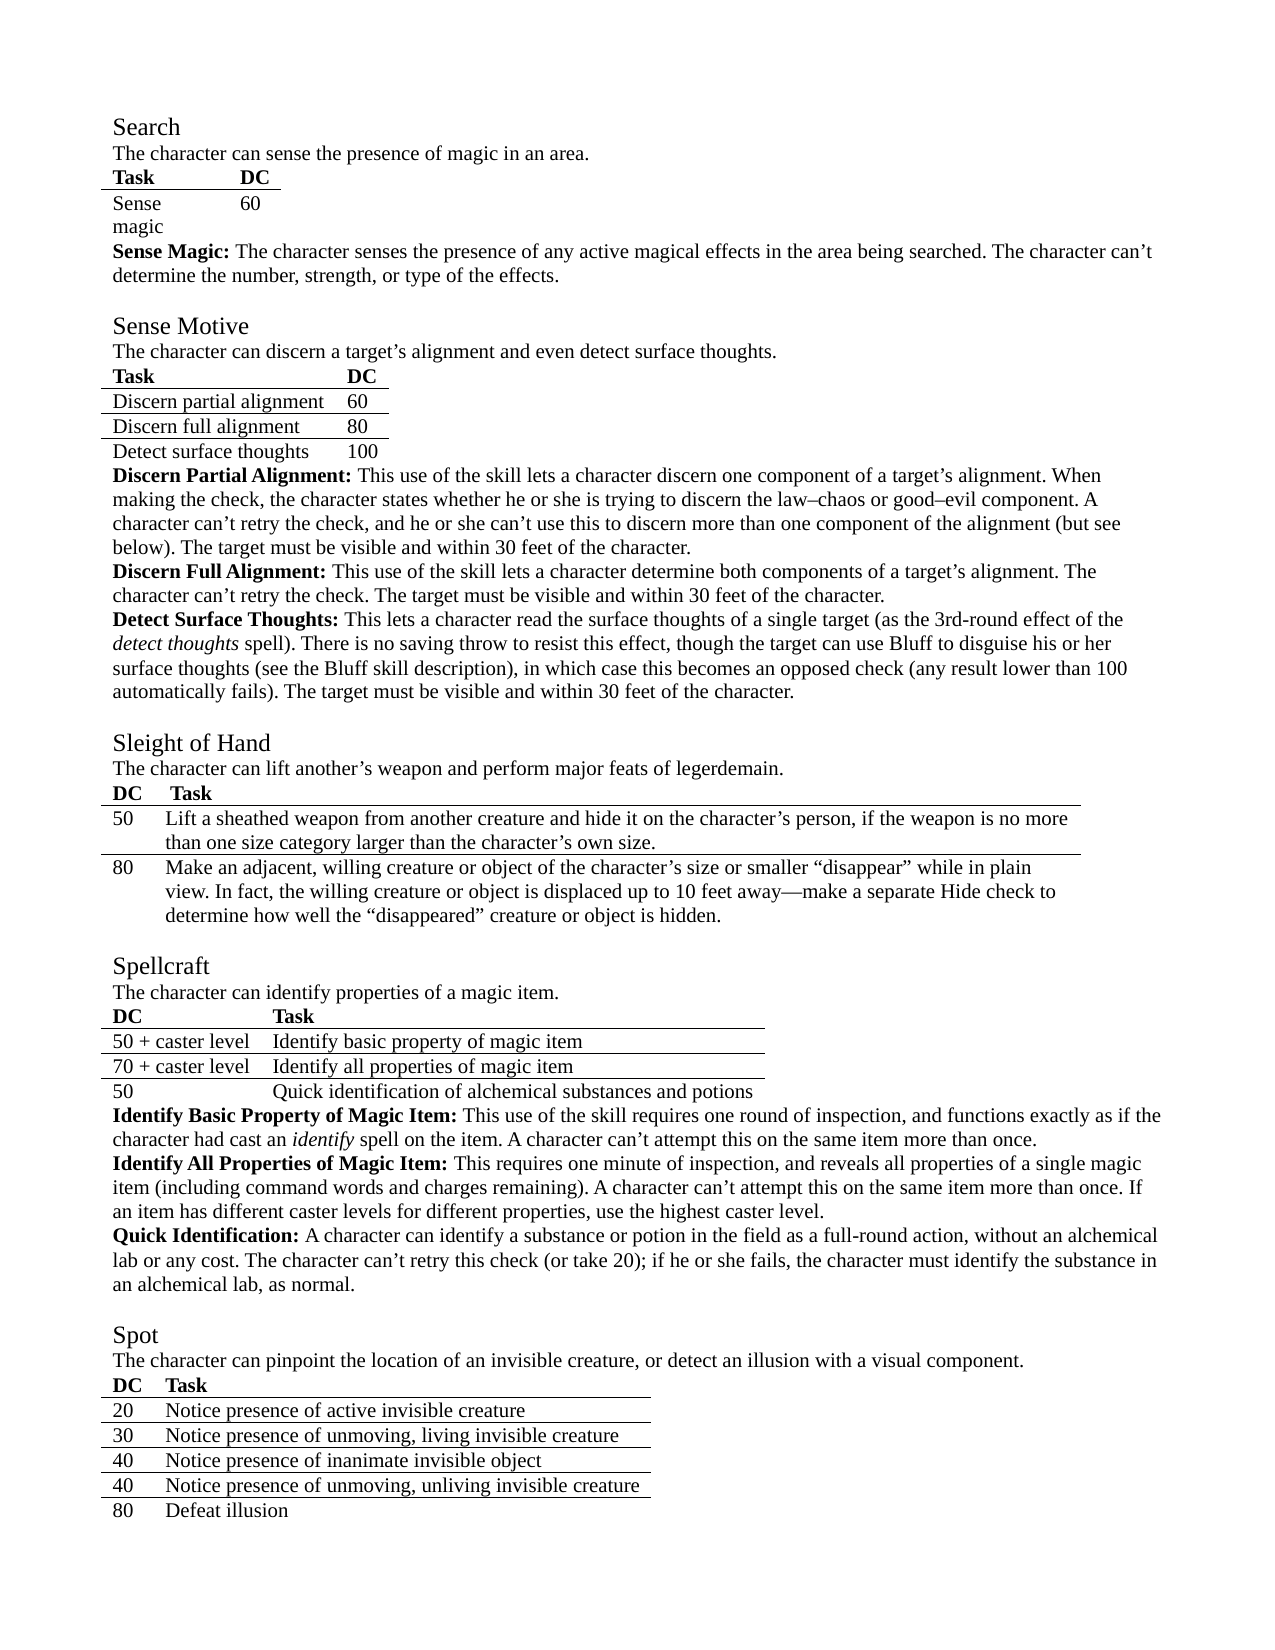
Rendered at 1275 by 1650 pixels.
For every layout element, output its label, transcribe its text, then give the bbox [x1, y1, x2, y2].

table_cell Sense magic [101, 190, 228, 238]
table_cell Discern partial alignment [101, 389, 336, 413]
table_cell 50 [101, 1079, 261, 1103]
text The character can lift another’s weapon and perform major feats of legerdemain. [112, 756, 1162, 780]
table_cell Lift a sheathed weapon from another creature and hide it on the character’s person, if the weapon is no more than one size category larger than the character’s own size. [154, 806, 1081, 854]
table_cell 60 [229, 190, 281, 238]
subtitle Spellcraft [112, 951, 1162, 980]
table_cell 40 [101, 1448, 154, 1472]
table_cell 50 + caster level [101, 1029, 261, 1053]
table_header Task [101, 165, 228, 189]
table_cell Make an adjacent, willing creature or object of the character’s size or smaller “disappear” while in plain view. In fact, the willing creature or object is displaced up to 10 feet away—make a separate Hide check to determine how well the “disappeared” creature or object is hidden. [154, 855, 1081, 927]
subtitle Search [112, 112, 1162, 141]
table_cell 70 + caster level [101, 1054, 261, 1078]
table_header DC [101, 1373, 154, 1397]
table_cell Detect surface thoughts [101, 439, 336, 463]
table_header DC [336, 364, 389, 388]
table_header Task [154, 1373, 651, 1397]
subtitle Spot [112, 1320, 1162, 1348]
text Detect Surface Thoughts: This lets a character read the surface thoughts of a single target (as the 3rd-round effect of the detect thoughts spell). There is no saving throw to resist this effect, though the target can use Bluff to disguise his or her surface thoughts (see the Bluff skill description), in which case this becomes an opposed check (any result lower than 100 automatically fails). The target must be visible and within 30 feet of the character. [112, 607, 1162, 703]
subtitle Sense Motive [112, 311, 1162, 339]
text Sense Magic: The character senses the presence of any active magical effects in the area being searched. The character can’t determine the number, strength, or type of the effects. [112, 238, 1162, 287]
table_cell Defeat illusion [154, 1498, 651, 1522]
table_cell Notice presence of inanimate invisible object [154, 1448, 651, 1472]
table_header Task [261, 1004, 765, 1028]
table_cell 50 [101, 806, 154, 854]
table_cell 40 [101, 1473, 154, 1497]
text The character can pinpoint the location of an invisible creature, or detect an illusion with a visual component. [112, 1348, 1162, 1372]
table_cell 80 [101, 1498, 154, 1522]
text Identify All Properties of Magic Item: This requires one minute of inspection, and reveals all properties of a single magic item (including command words and charges remaining). A character can’t attempt this on the same item more than once. If an item has different caster levels for different properties, use the highest caster level. [112, 1151, 1162, 1223]
table_cell 30 [101, 1423, 154, 1447]
table_header Task [101, 364, 336, 388]
text Discern Partial Alignment: This use of the skill lets a character discern one component of a target’s alignment. When making the check, the character states whether he or she is trying to discern the law–chaos or good–evil component. A character can’t retry the check, and he or she can’t use this to discern more than one component of the alignment (but see below). The target must be visible and within 30 feet of the character. [112, 463, 1162, 559]
table_cell 20 [101, 1398, 154, 1422]
table_header Task [154, 780, 1081, 804]
table_cell Quick identification of alchemical substances and potions [261, 1079, 765, 1103]
table_cell 60 [336, 389, 389, 413]
table_cell Discern full alignment [101, 414, 336, 438]
text Discern Full Alignment: This use of the skill lets a character determine both components of a target’s alignment. The character can’t retry the check. The target must be visible and within 30 feet of the character. [112, 559, 1162, 607]
table_cell Identify basic property of magic item [261, 1029, 765, 1053]
text The character can sense the presence of magic in an area. [112, 141, 1162, 165]
table_cell 80 [336, 414, 389, 438]
table_header DC [101, 1004, 261, 1028]
table_cell Notice presence of active invisible creature [154, 1398, 651, 1422]
subtitle Sleight of Hand [112, 728, 1162, 756]
table_cell Notice presence of unmoving, living invisible creature [154, 1423, 651, 1447]
table_cell Identify all properties of magic item [261, 1054, 765, 1078]
text Quick Identification: A character can identify a substance or potion in the field as a full-round action, without an alchemical lab or any cost. The character can’t retry this check (or take 20); if he or she fails, the character must identify the substance in an alchemical lab, as normal. [112, 1223, 1162, 1296]
table_header DC [229, 165, 281, 189]
text The character can discern a target’s alignment and even detect surface thoughts. [112, 339, 1162, 363]
table_cell 100 [336, 439, 389, 463]
text The character can identify properties of a magic item. [112, 980, 1162, 1004]
table_header DC [101, 780, 154, 804]
table_cell Notice presence of unmoving, unliving invisible creature [154, 1473, 651, 1497]
text Identify Basic Property of Magic Item: This use of the skill requires one round of inspection, and functions exactly as if the character had cast an identify spell on the item. A character can’t attempt this on the same item more than once. [112, 1103, 1162, 1151]
table_cell 80 [101, 855, 154, 927]
